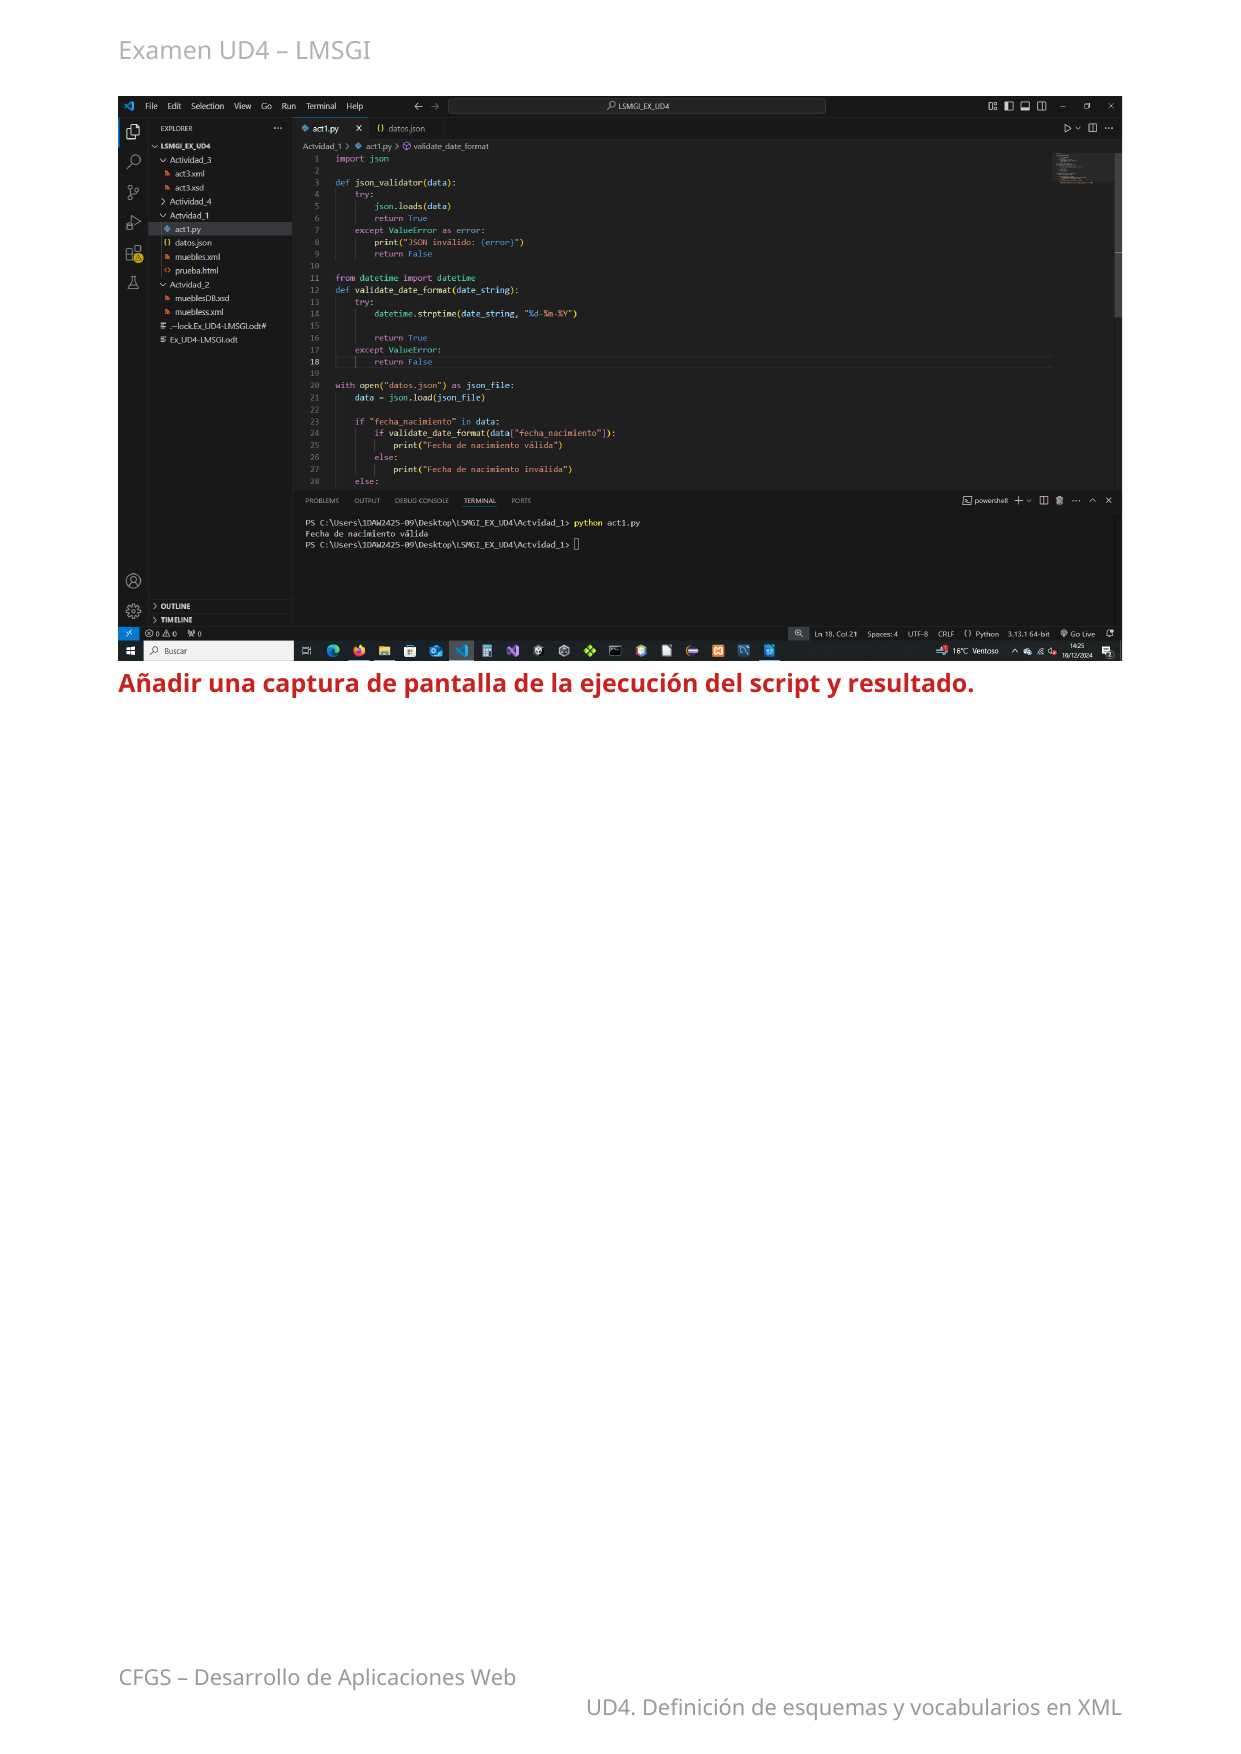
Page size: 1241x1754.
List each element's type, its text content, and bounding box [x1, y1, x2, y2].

picture [118, 96, 1123, 661]
text Añadir una captura de pantalla de la ejecución del script y resultado. [118, 661, 1122, 700]
